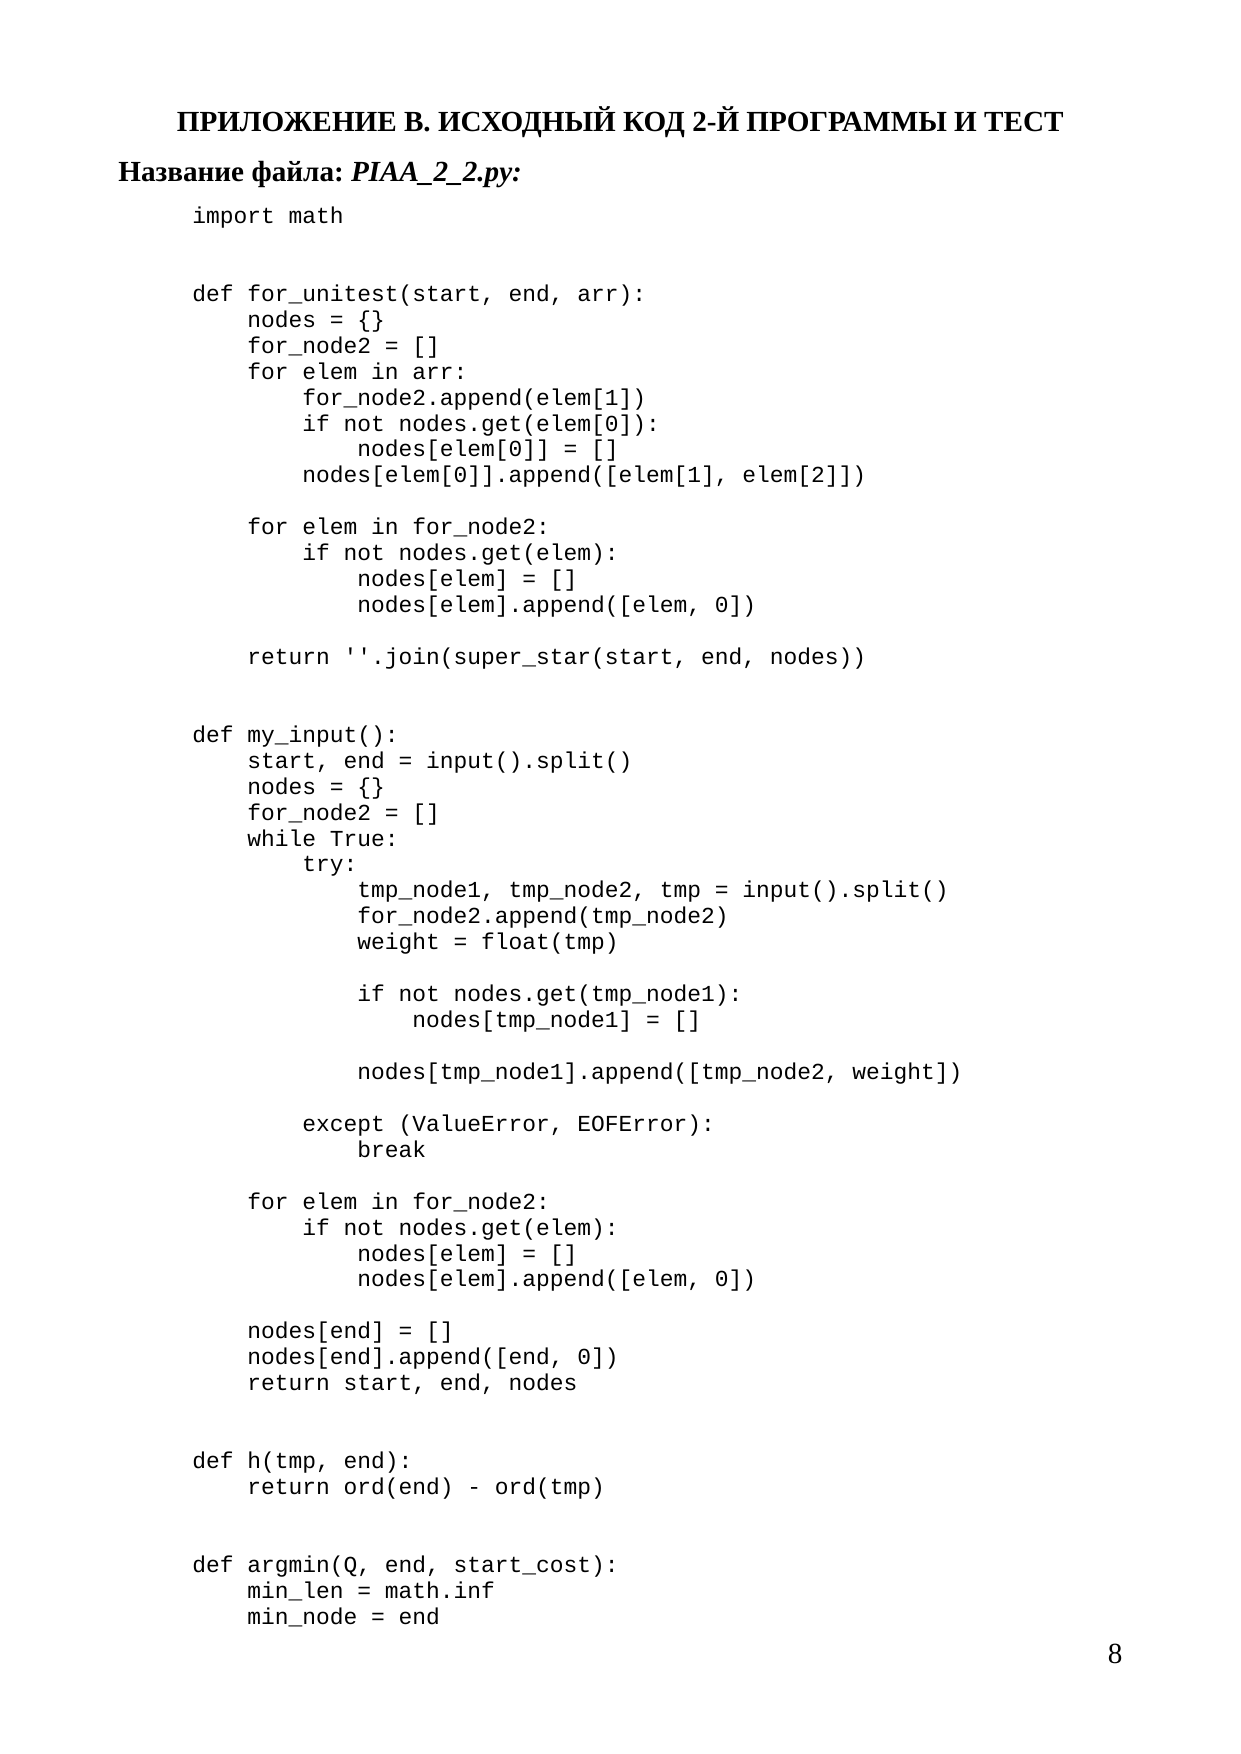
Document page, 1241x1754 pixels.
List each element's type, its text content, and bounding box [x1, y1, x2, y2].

text for elem in arr: [118, 360, 1122, 386]
text if not nodes.get(tmp_node1): [118, 982, 1122, 1008]
text for_node2 = [] [118, 334, 1122, 360]
text for elem in for_node2: [118, 516, 1122, 542]
text def h(tmp, end): [118, 1449, 1122, 1475]
text Название файла: PIAA_2_2.py: [118, 154, 1122, 188]
text start, end = input().split() [118, 749, 1122, 775]
text nodes[elem[0]] = [] [118, 438, 1122, 464]
text nodes[tmp_node1] = [] [118, 1008, 1122, 1034]
text nodes[elem].append([elem, 0]) [118, 593, 1122, 619]
text import math [118, 204, 1122, 230]
text weight = float(tmp) [118, 931, 1122, 957]
text tmp_node1, tmp_node2, tmp = input().split() [118, 879, 1122, 905]
text nodes[elem] = [] [118, 567, 1122, 593]
text nodes = {} [118, 308, 1122, 334]
text return start, end, nodes [118, 1372, 1122, 1397]
text nodes[tmp_node1].append([tmp_node2, weight]) [118, 1060, 1122, 1086]
text for_node2.append(elem[1]) [118, 386, 1122, 412]
text for_node2.append(tmp_node2) [118, 905, 1122, 931]
text min_len = math.inf [118, 1579, 1122, 1605]
text def my_input(): [118, 723, 1122, 749]
text for elem in for_node2: [118, 1190, 1122, 1216]
text for_node2 = [] [118, 801, 1122, 827]
text nodes[elem].append([elem, 0]) [118, 1268, 1122, 1294]
text if not nodes.get(elem): [118, 1216, 1122, 1242]
text nodes[elem] = [] [118, 1242, 1122, 1268]
text try: [118, 853, 1122, 879]
text if not nodes.get(elem): [118, 542, 1122, 567]
text return ''.join(super_star(start, end, nodes)) [118, 645, 1122, 671]
text def for_unitest(start, end, arr): [118, 282, 1122, 308]
text nodes = {} [118, 775, 1122, 801]
text min_node = end [118, 1605, 1122, 1631]
text except (ValueError, EOFError): [118, 1112, 1122, 1138]
text nodes[elem[0]].append([elem[1], elem[2]]) [118, 464, 1122, 490]
text if not nodes.get(elem[0]): [118, 412, 1122, 438]
text while True: [118, 827, 1122, 853]
subtitle ПРИЛОЖЕНИЕ В. ИСХОДНЫЙ КОД 2-й ПРОГРАММЫ и Тест [118, 104, 1122, 137]
text return ord(end) - ord(tmp) [118, 1475, 1122, 1501]
text nodes[end] = [] [118, 1320, 1122, 1346]
text nodes[end].append([end, 0]) [118, 1346, 1122, 1372]
text def argmin(Q, end, start_cost): [118, 1553, 1122, 1579]
text break [118, 1138, 1122, 1164]
